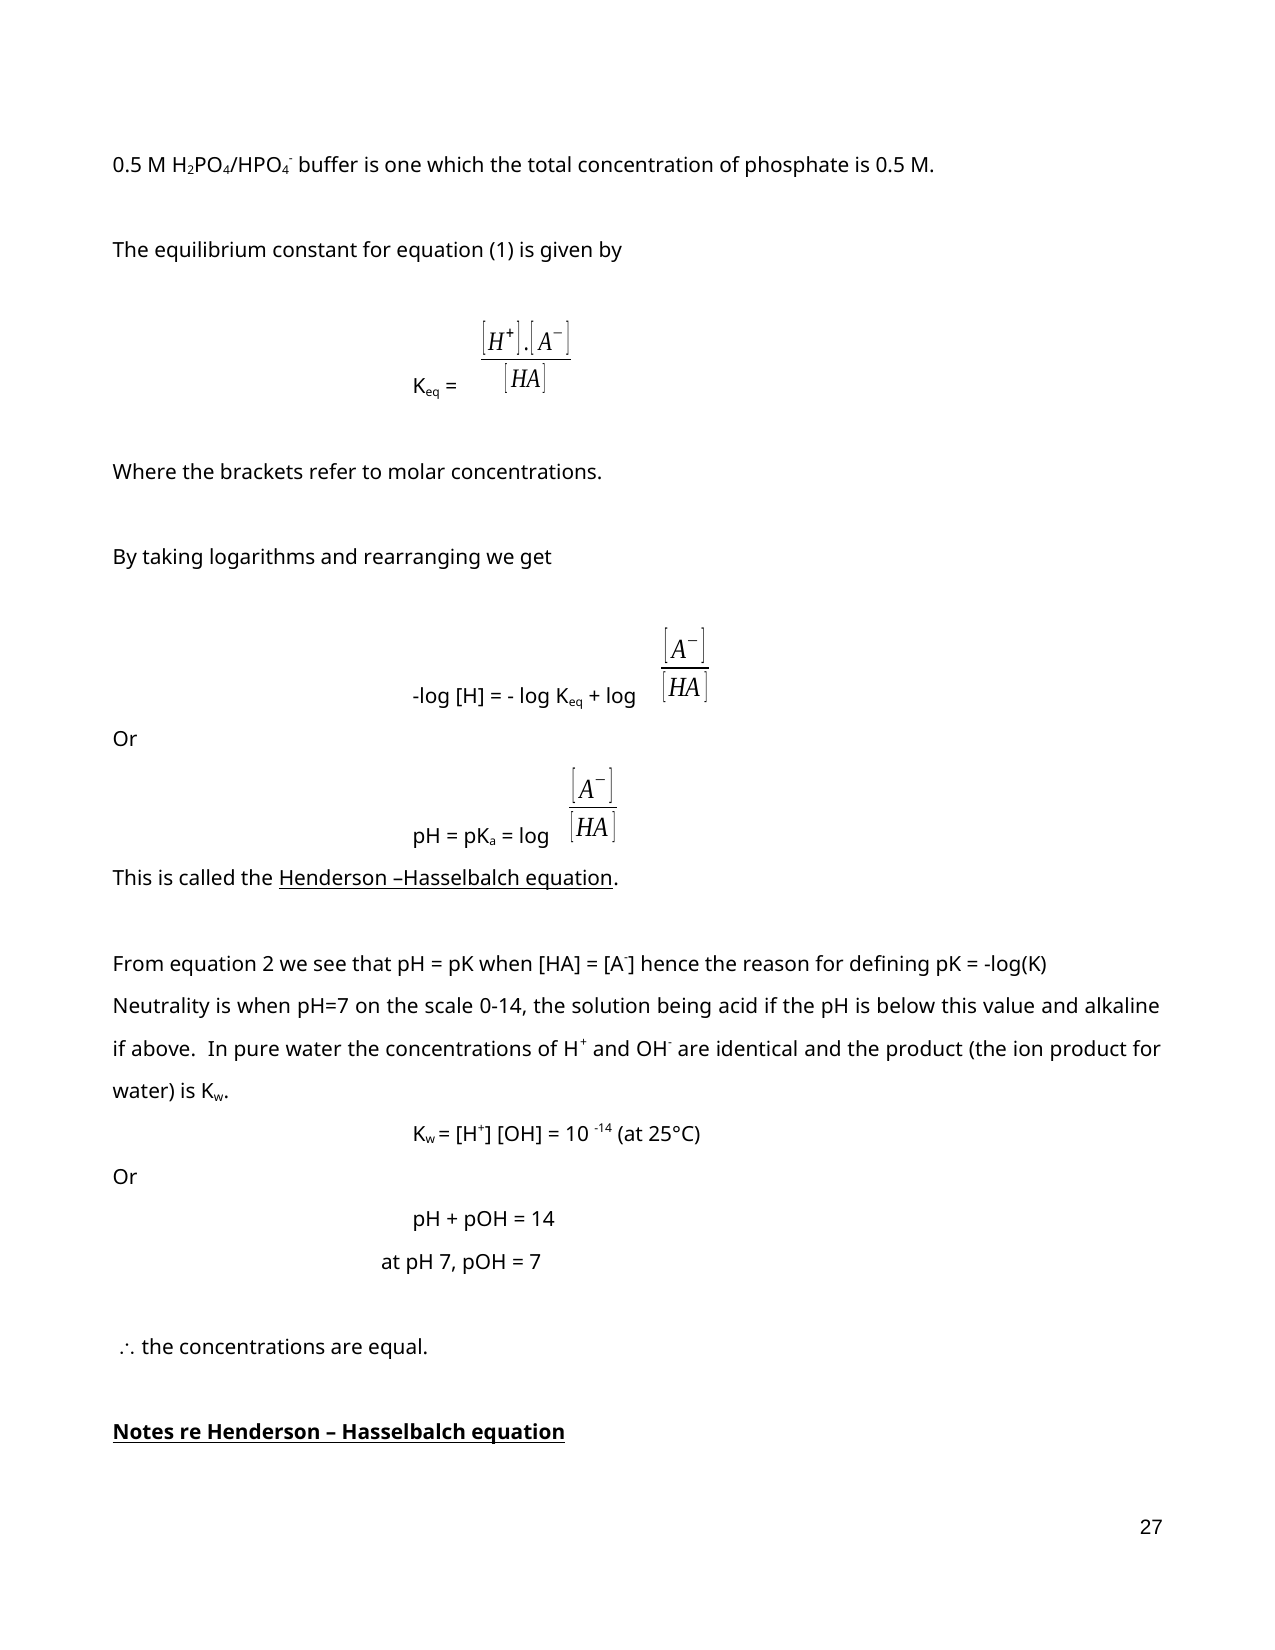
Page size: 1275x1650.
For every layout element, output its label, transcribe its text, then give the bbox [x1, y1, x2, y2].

text pH = pKa = log [112, 767, 1162, 849]
text  the concentrations are equal. [112, 1332, 1162, 1361]
text From equation 2 we see that pH = pK when [HA] = [A-] hence the reason for defining pK = -log(K) [112, 949, 1162, 977]
text Or [112, 724, 1162, 752]
text at pH 7, pOH = 7 [112, 1247, 1162, 1275]
text -log [H] = - log Keq + log [112, 627, 1162, 710]
text Or [112, 1162, 1162, 1190]
text Where the brackets refer to molar concentrations. [112, 457, 1162, 485]
text Kw = [H+] [OH] = 10 -14 (at 25°C) [112, 1119, 1162, 1148]
text Neutrality is when pH=7 on the scale 0-14, the solution being acid if the pH is below this value and alkaline if above. In pure water the concentrations of H+ and OH- are identical and the product (the ion product for water) is Kw. [112, 991, 1162, 1105]
text By taking logarithms and rearranging we get [112, 542, 1162, 570]
text pH + pOH = 14 [112, 1204, 1162, 1233]
text Notes re Henderson – Hasselbalch equation [112, 1417, 1162, 1446]
text Keq = [112, 320, 1162, 400]
text This is called the Henderson –Hasselbalch equation. [112, 863, 1162, 892]
text The equilibrium constant for equation (1) is given by [112, 235, 1162, 264]
text 0.5 M H2PO4/HPO4- buffer is one which the total concentration of phosphate is 0.5 M. [112, 150, 1162, 178]
